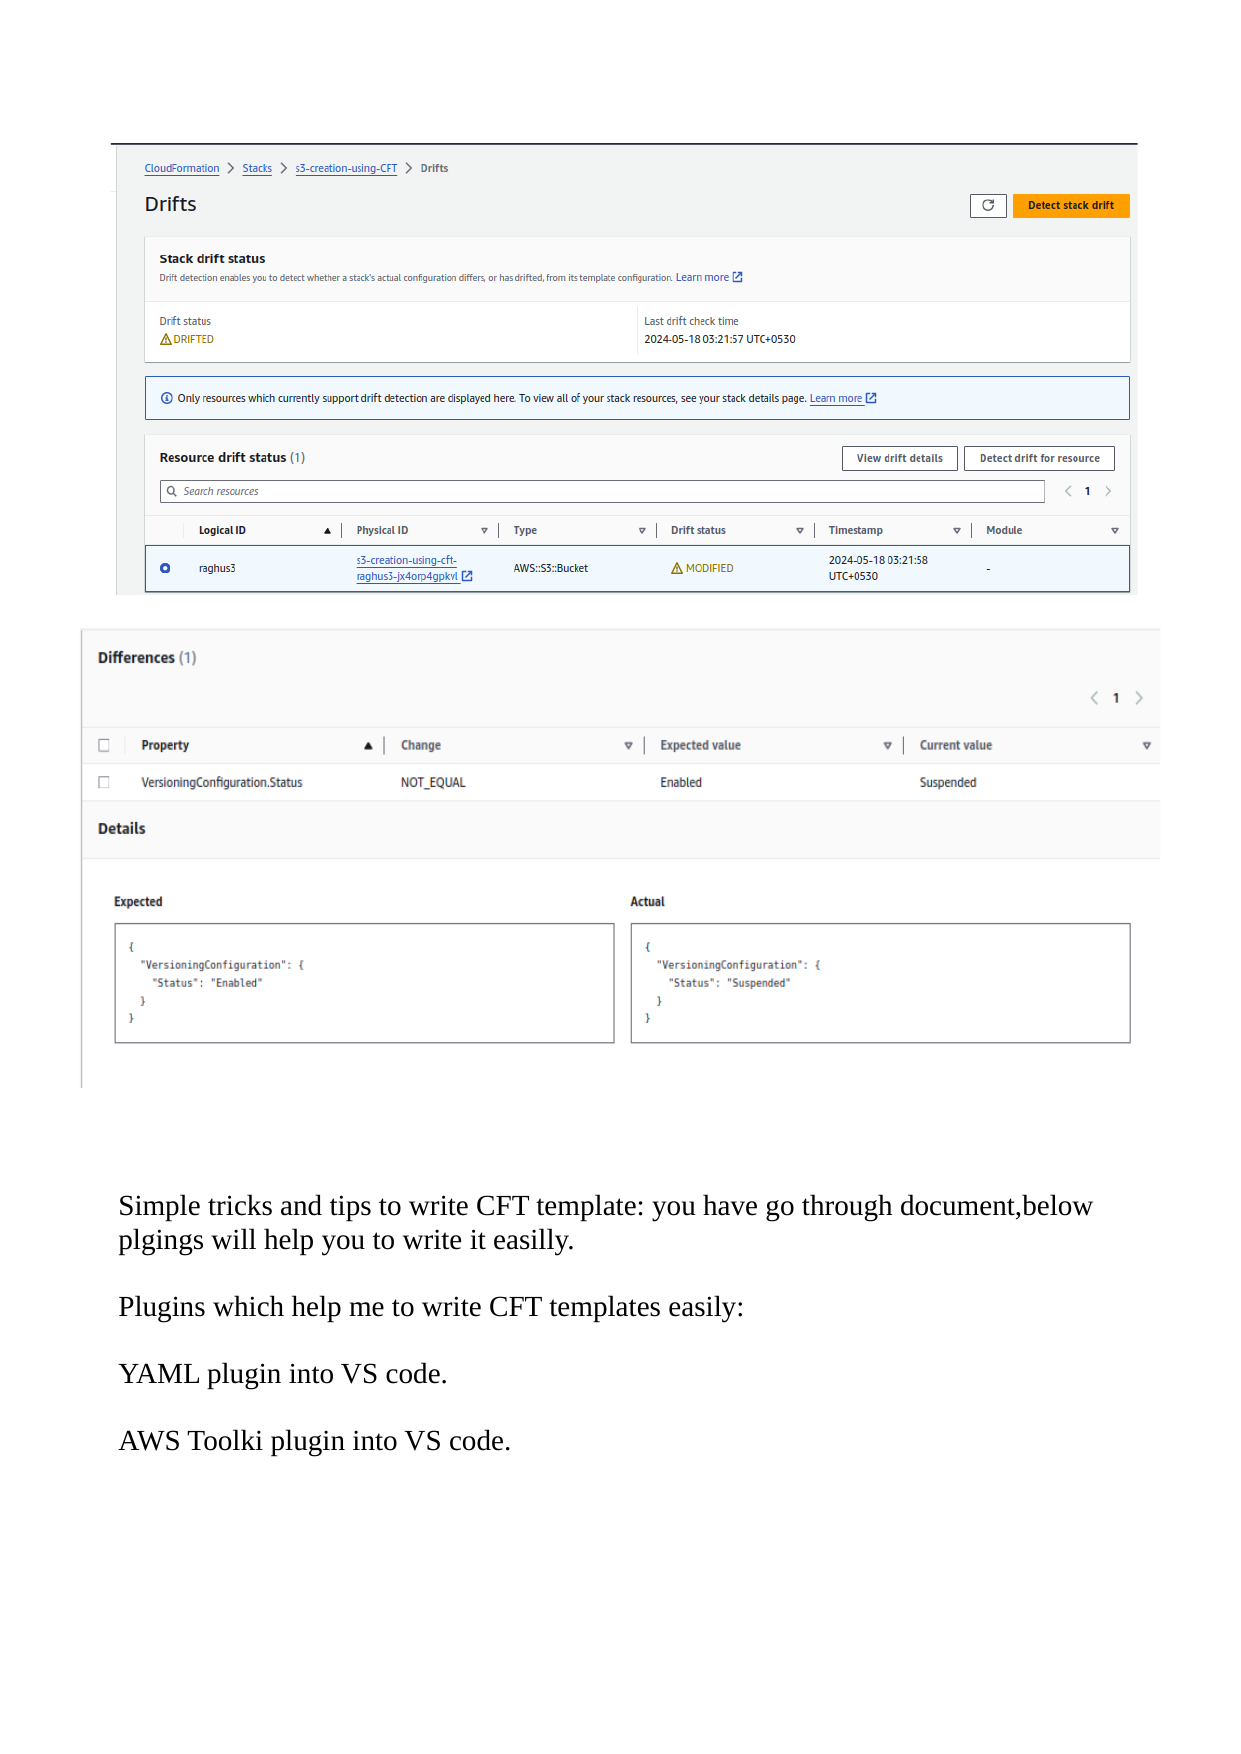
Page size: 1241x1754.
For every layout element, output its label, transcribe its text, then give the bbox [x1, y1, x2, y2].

picture [110, 143, 1138, 595]
text Simple tricks and tips to write CFT template: you have go through document,below plgings will help you to write it easilly. [118, 1188, 1122, 1256]
text Plugins which help me to write CFT templates easily: [118, 1289, 1122, 1323]
text YAML plugin into VS code. [118, 1356, 1122, 1390]
text AWS Toolki plugin into VS code. [118, 1423, 1122, 1457]
picture [79, 628, 1161, 1088]
